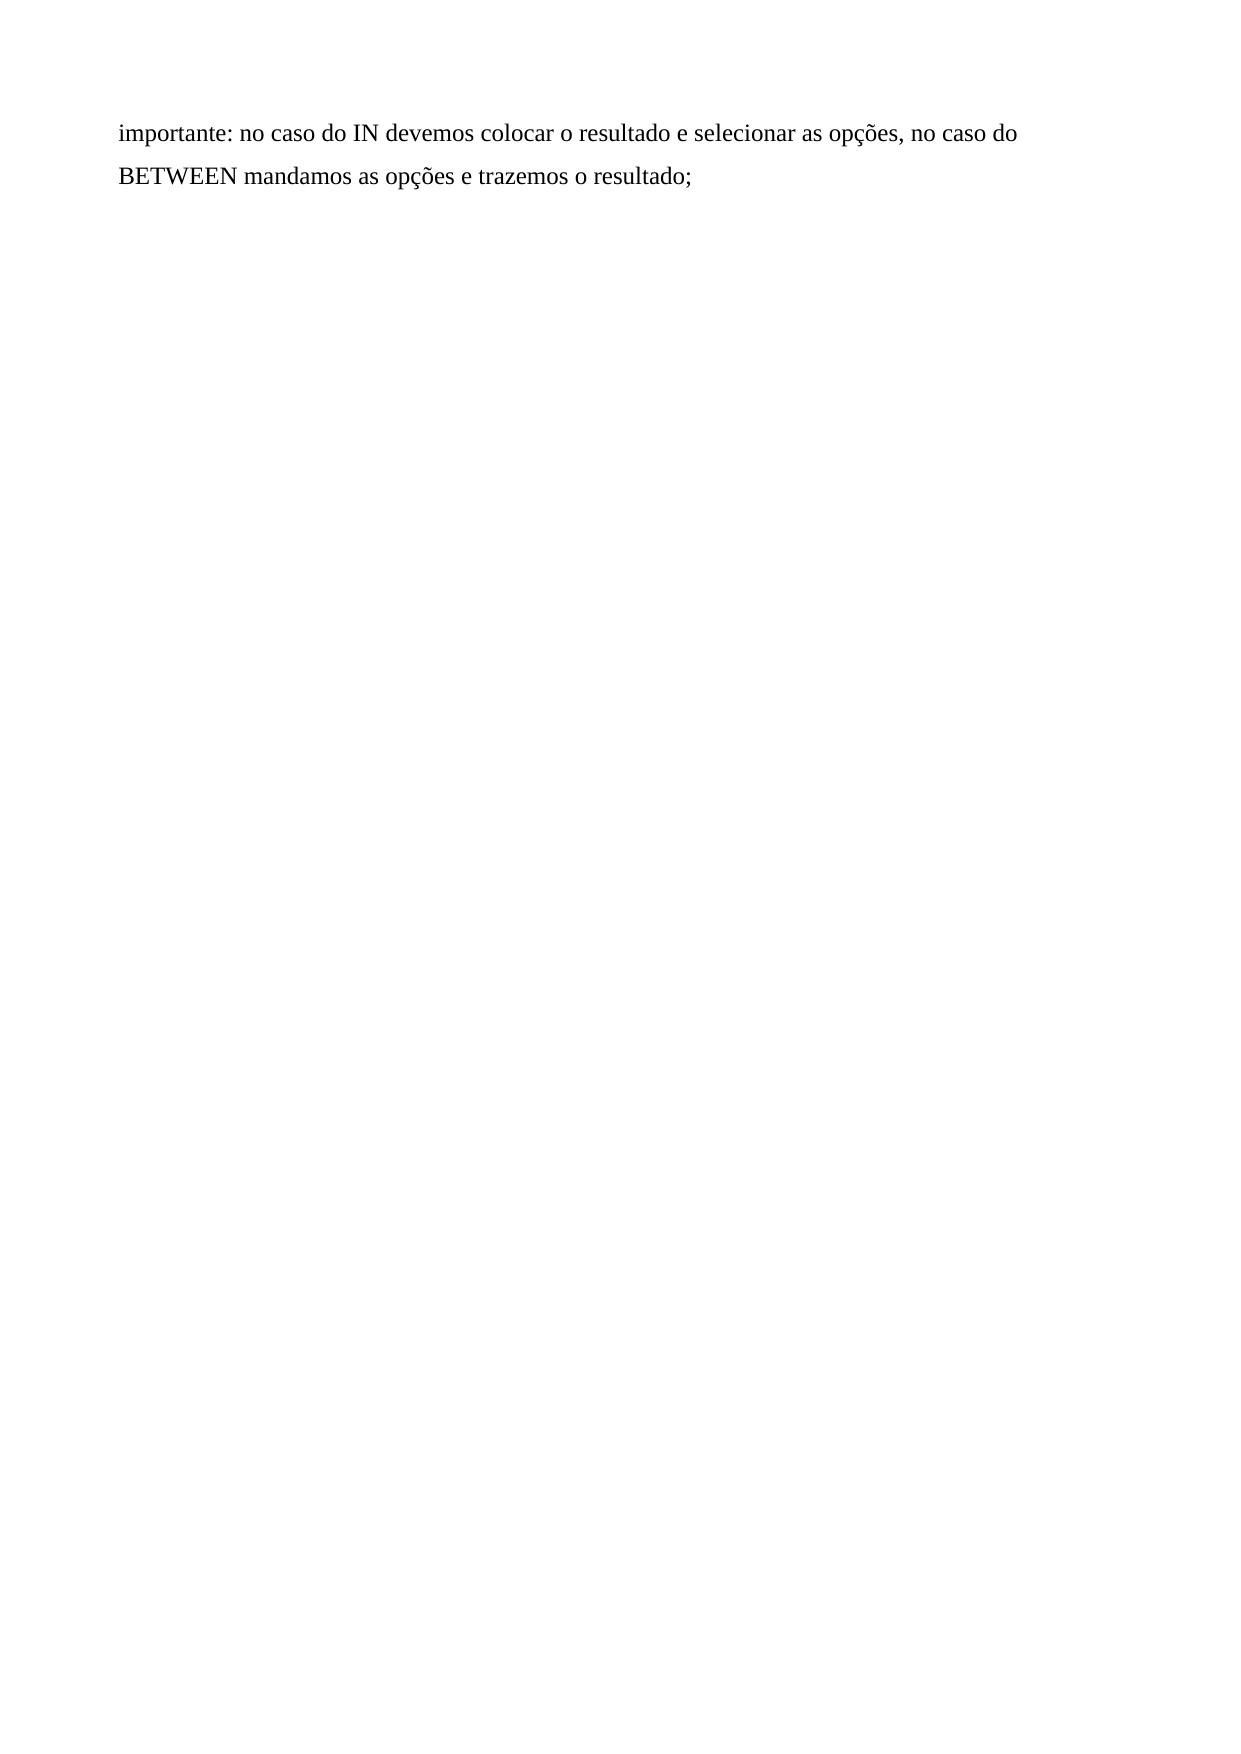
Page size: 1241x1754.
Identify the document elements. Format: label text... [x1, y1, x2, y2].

text importante: no caso do IN devemos colocar o resultado e selecionar as opções, no caso do BETWEEN mandamos as opções e trazemos o resultado; [118, 118, 1122, 190]
